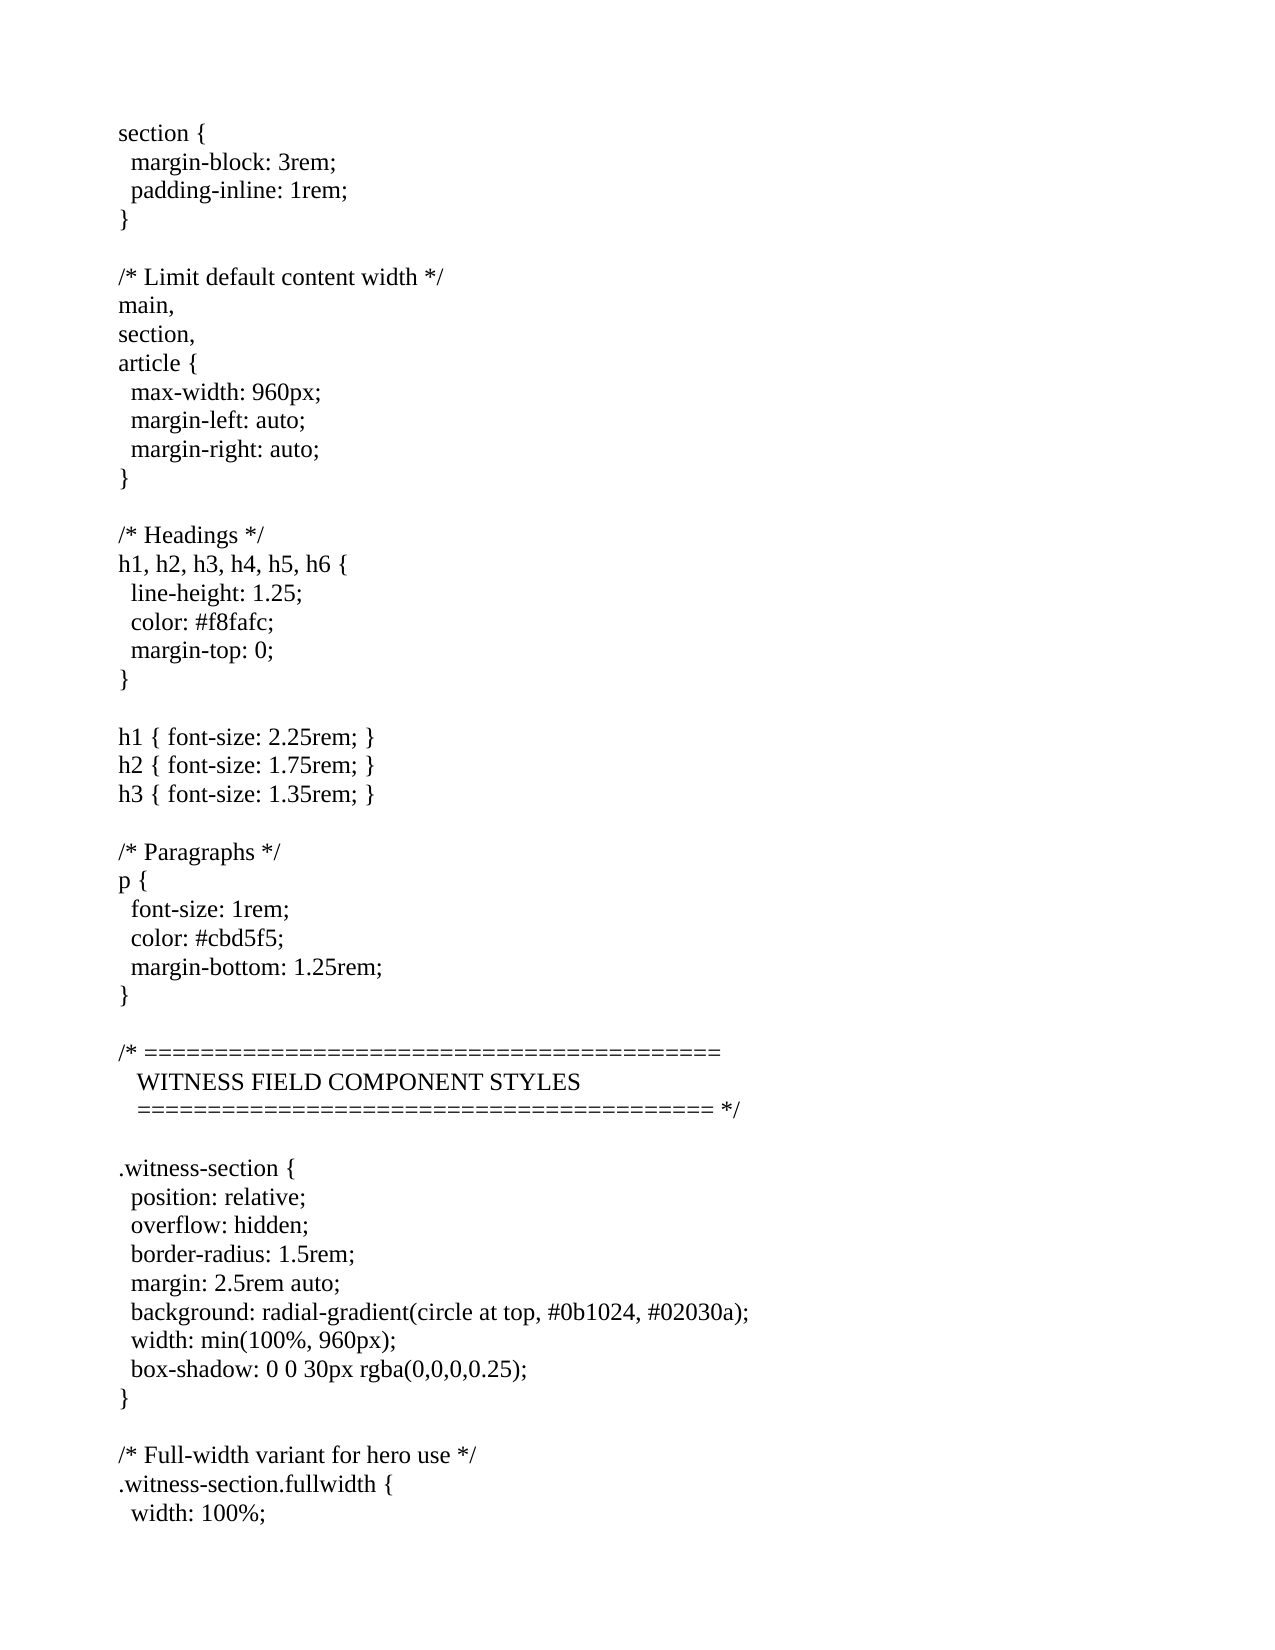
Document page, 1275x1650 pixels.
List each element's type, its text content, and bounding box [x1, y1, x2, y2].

text .witness-section { [118, 1153, 1157, 1182]
text background: radial-gradient(circle at top, #0b1024, #02030a); [118, 1297, 1157, 1326]
text /* Limit default content width */ [118, 262, 1157, 291]
text main, [118, 291, 1157, 319]
text /* Headings */ [118, 521, 1157, 549]
text line-height: 1.25; [118, 578, 1157, 607]
text section { [118, 118, 1157, 147]
text width: 100%; [118, 1498, 1157, 1527]
text h1 { font-size: 2.25rem; } [118, 722, 1157, 751]
text padding-inline: 1rem; [118, 176, 1157, 204]
text margin-top: 0; [118, 636, 1157, 664]
text /* Paragraphs */ [118, 837, 1157, 866]
text } [118, 204, 1157, 233]
text position: relative; [118, 1182, 1157, 1211]
text h2 { font-size: 1.75rem; } [118, 751, 1157, 779]
text /* ========================================= [118, 1038, 1157, 1067]
text } [118, 981, 1157, 1009]
text margin-block: 3rem; [118, 147, 1157, 176]
text .witness-section.fullwidth { [118, 1469, 1157, 1498]
text color: #f8fafc; [118, 607, 1157, 636]
text } [118, 463, 1157, 492]
text width: min(100%, 960px); [118, 1326, 1157, 1354]
text section, [118, 319, 1157, 348]
text border-radius: 1.5rem; [118, 1239, 1157, 1268]
text max-width: 960px; [118, 377, 1157, 406]
text margin-bottom: 1.25rem; [118, 952, 1157, 981]
text ========================================= */ [118, 1096, 1157, 1124]
text font-size: 1rem; [118, 894, 1157, 923]
text p { [118, 866, 1157, 894]
text } [118, 1383, 1157, 1412]
text } [118, 664, 1157, 693]
text overflow: hidden; [118, 1211, 1157, 1239]
text margin: 2.5rem auto; [118, 1268, 1157, 1297]
text WITNESS FIELD COMPONENT STYLES [118, 1067, 1157, 1096]
text margin-left: auto; [118, 406, 1157, 434]
text box-shadow: 0 0 30px rgba(0,0,0,0.25); [118, 1354, 1157, 1383]
text h1, h2, h3, h4, h5, h6 { [118, 549, 1157, 578]
text h3 { font-size: 1.35rem; } [118, 779, 1157, 808]
text article { [118, 348, 1157, 377]
text /* Full-width variant for hero use */ [118, 1441, 1157, 1469]
text margin-right: auto; [118, 434, 1157, 463]
text color: #cbd5f5; [118, 923, 1157, 952]
